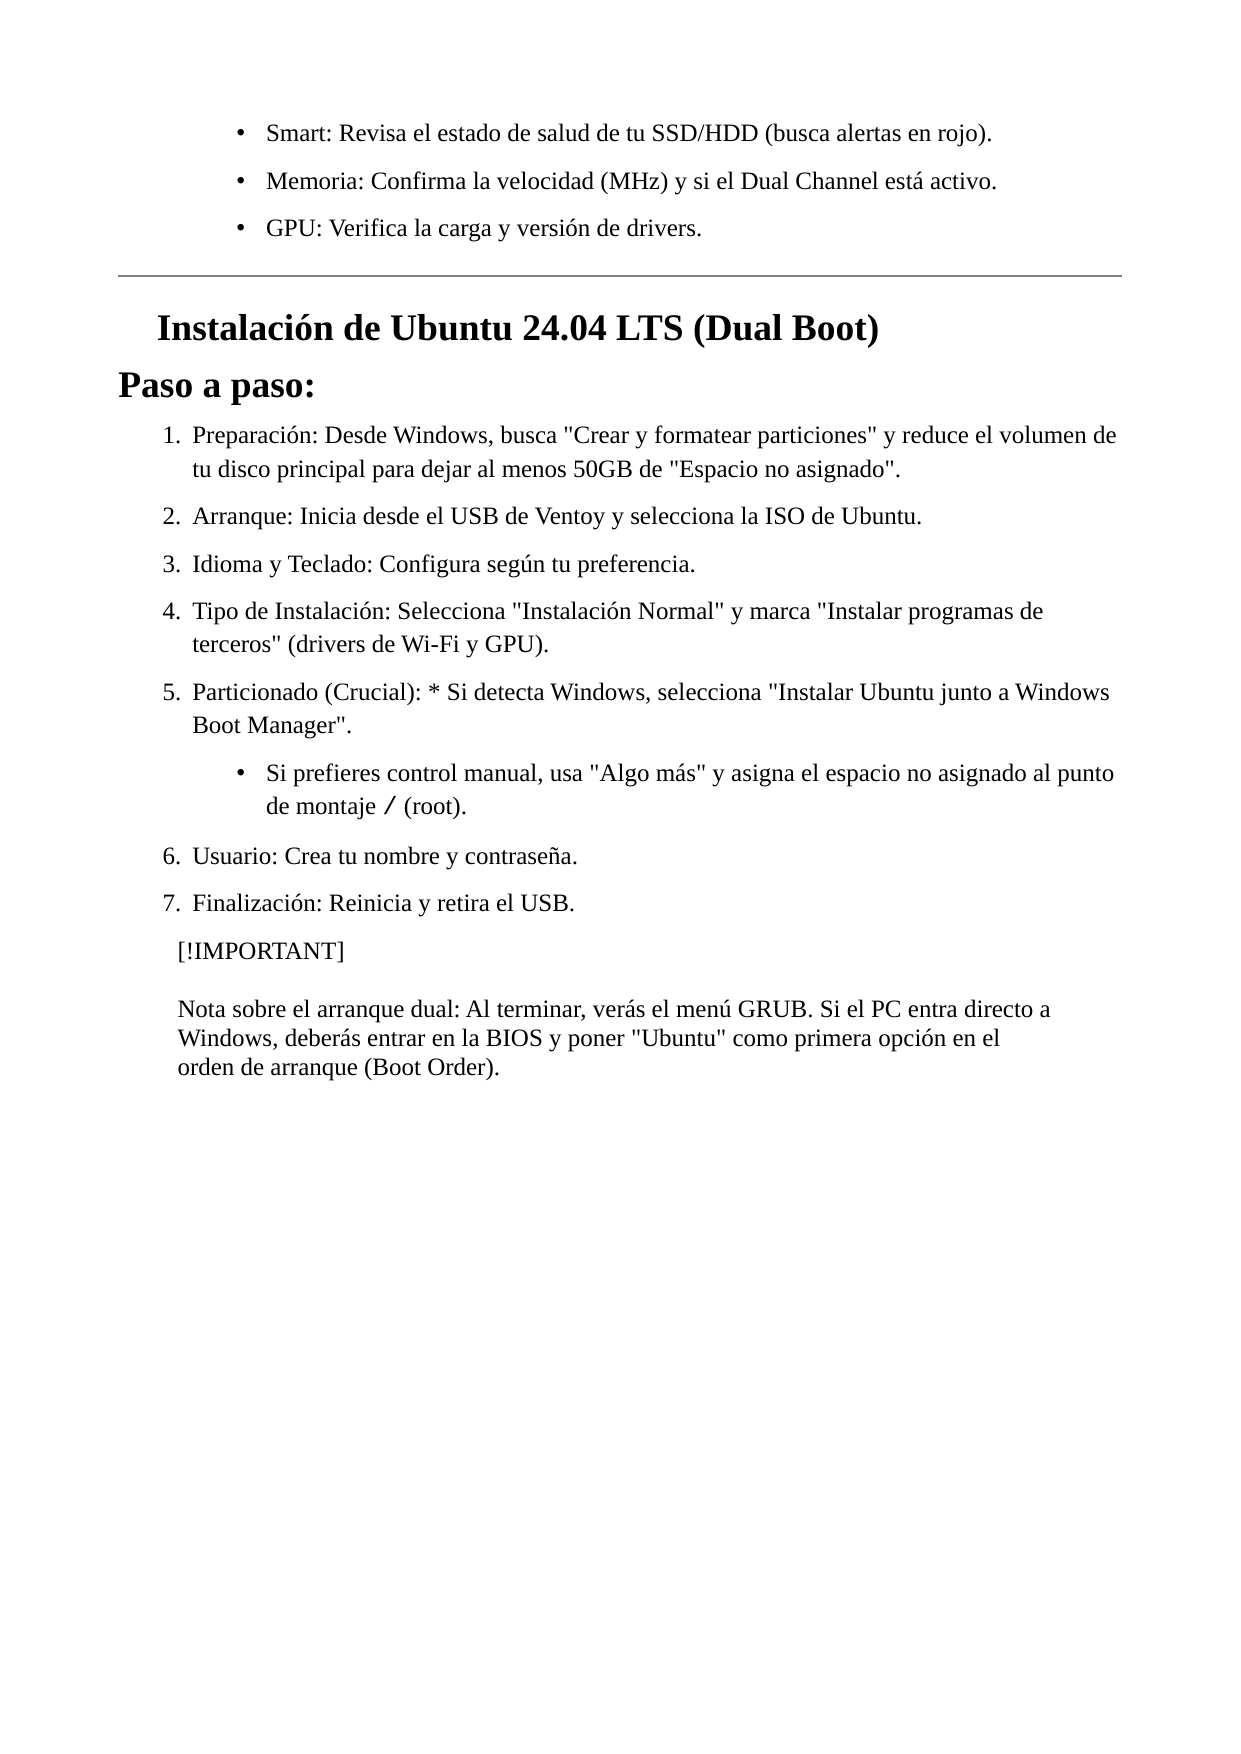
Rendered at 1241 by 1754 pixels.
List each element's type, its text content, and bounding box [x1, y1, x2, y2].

list Preparación: Desde Windows, busca "Crear y formatear particiones" y reduce el volumen de tu disco principal para dejar al menos 50GB de "Espacio no asignado". [162, 421, 1122, 482]
list GPU: Verifica la carga y versión de drivers. [236, 213, 1122, 242]
subtitle Paso a paso: [118, 363, 1122, 406]
list Smart: Revisa el estado de salud de tu SSD/HDD (busca alertas en rojo). [236, 118, 1122, 147]
list Tipo de Instalación: Selecciona "Instalación Normal" y marca "Instalar programas de terceros" (drivers de Wi-Fi y GPU). [162, 596, 1122, 658]
list Idioma y Teclado: Configura según tu preferencia. [162, 549, 1122, 578]
text [!IMPORTANT] [177, 936, 1063, 965]
list Finalización: Reinicia y retira el USB. [162, 888, 1122, 917]
list Usuario: Crea tu nombre y contraseña. [162, 841, 1122, 869]
text Nota sobre el arranque dual: Al terminar, verás el menú GRUB. Si el PC entra directo a Windows, deberás entrar en la BIOS y poner "Ubuntu" como primera opción en el orden de arranque (Boot Order). [177, 994, 1063, 1080]
list Particionado (Crucial): * Si detecta Windows, selecciona "Instalar Ubuntu junto a Windows Boot Manager". [162, 677, 1122, 739]
list Si prefieres control manual, usa "Algo más" y asigna el espacio no asignado al punto de montaje / (root). [236, 758, 1122, 822]
list Memoria: Confirma la velocidad (MHz) y si el Dual Channel está activo. [236, 166, 1122, 194]
list Arranque: Inicia desde el USB de Ventoy y selecciona la ISO de Ubuntu. [162, 501, 1122, 530]
subtitle 🐧 Instalación de Ubuntu 24.04 LTS (Dual Boot) [118, 305, 1122, 348]
